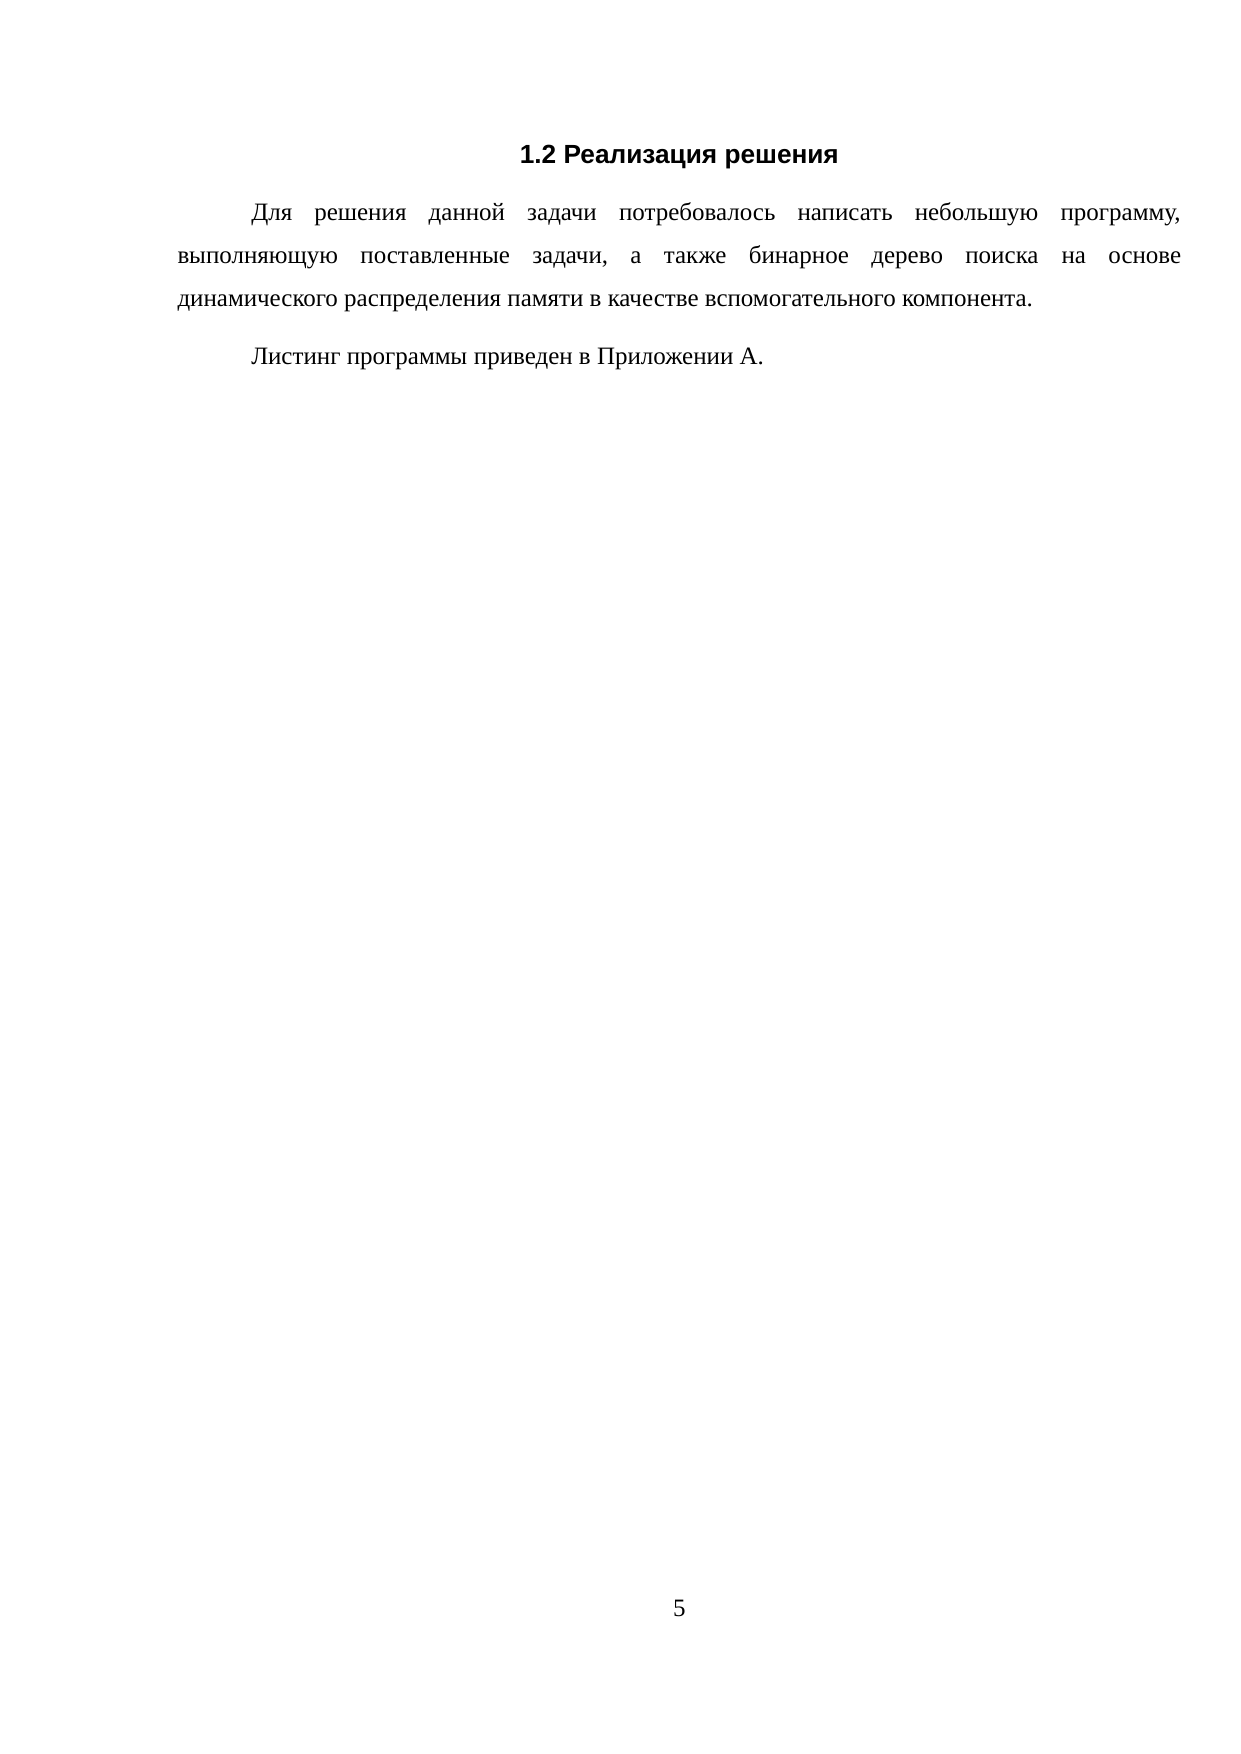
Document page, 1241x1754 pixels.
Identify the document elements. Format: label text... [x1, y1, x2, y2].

subtitle Реализация решения [177, 139, 1181, 169]
text Листинг программы приведен в Приложении А. [177, 341, 1181, 369]
text Для решения данной задачи потребовалось написать небольшую программу, выполняющую поставленные задачи, а также бинарное дерево поиска на основе динамического распределения памяти в качестве вспомогательного компонента. [177, 197, 1181, 312]
